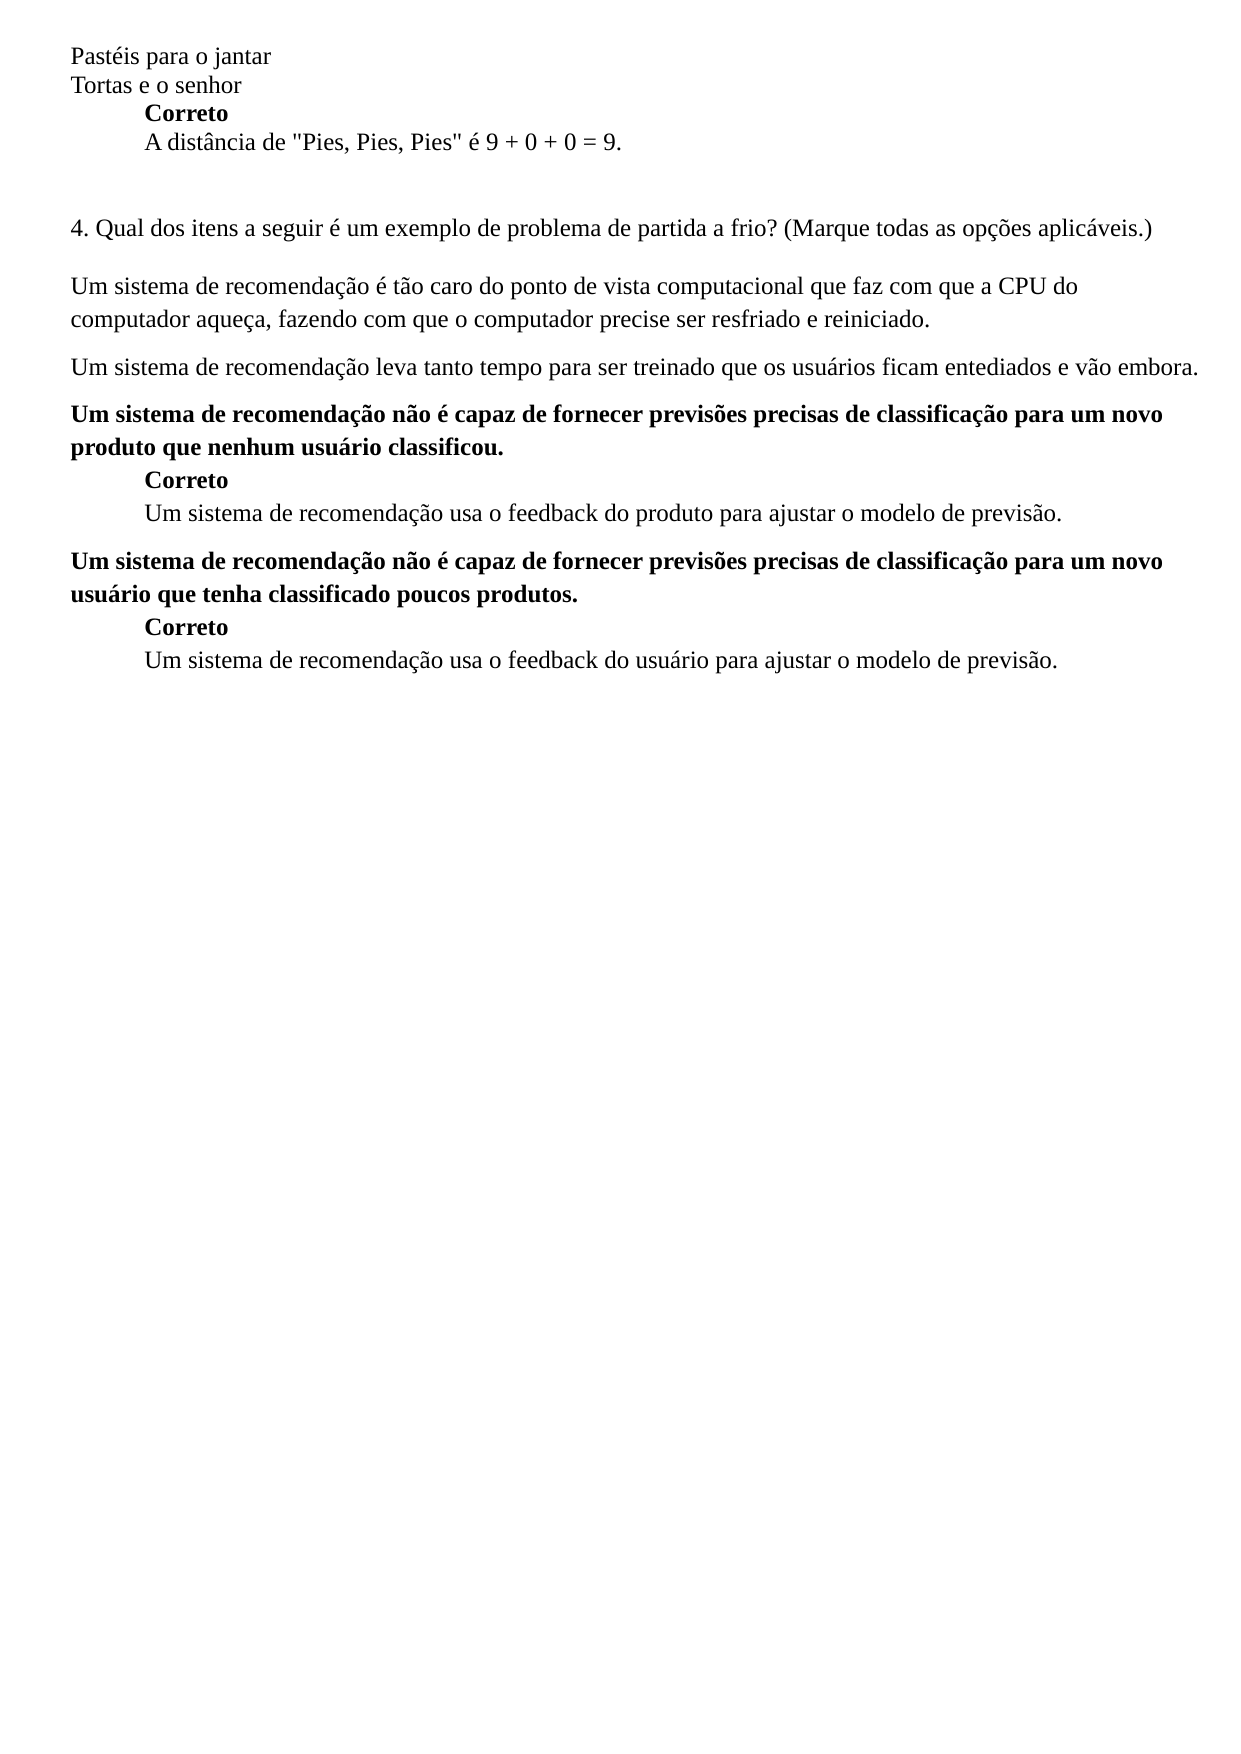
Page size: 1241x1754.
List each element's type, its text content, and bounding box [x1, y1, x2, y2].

text Tortas e o senhor [70, 70, 1199, 98]
text Um sistema de recomendação é tão caro do ponto de vista computacional que faz com que a CPU do computador aqueça, fazendo com que o computador precise ser resfriado e reiniciado. [70, 271, 1199, 333]
text Um sistema de recomendação leva tanto tempo para ser treinado que os usuários ficam entediados e vão embora. [70, 352, 1199, 380]
text Correto A distância de "Pies, Pies, Pies" é 9 + 0 + 0 = 9. [70, 98, 1199, 156]
text Um sistema de recomendação não é capaz de fornecer previsões precisas de classificação para um novo usuário que tenha classificado poucos produtos. Correto Um sistema de recomendação usa o feedback do usuário para ajustar o modelo de previsão. [70, 546, 1199, 674]
text 4. Qual dos itens a seguir é um exemplo de problema de partida a frio? (Marque todas as opções aplicáveis.) [70, 213, 1199, 271]
text Um sistema de recomendação não é capaz de fornecer previsões precisas de classificação para um novo produto que nenhum usuário classificou. Correto Um sistema de recomendação usa o feedback do produto para ajustar o modelo de previsão. [70, 399, 1199, 527]
text Pastéis para o jantar [70, 41, 1199, 70]
